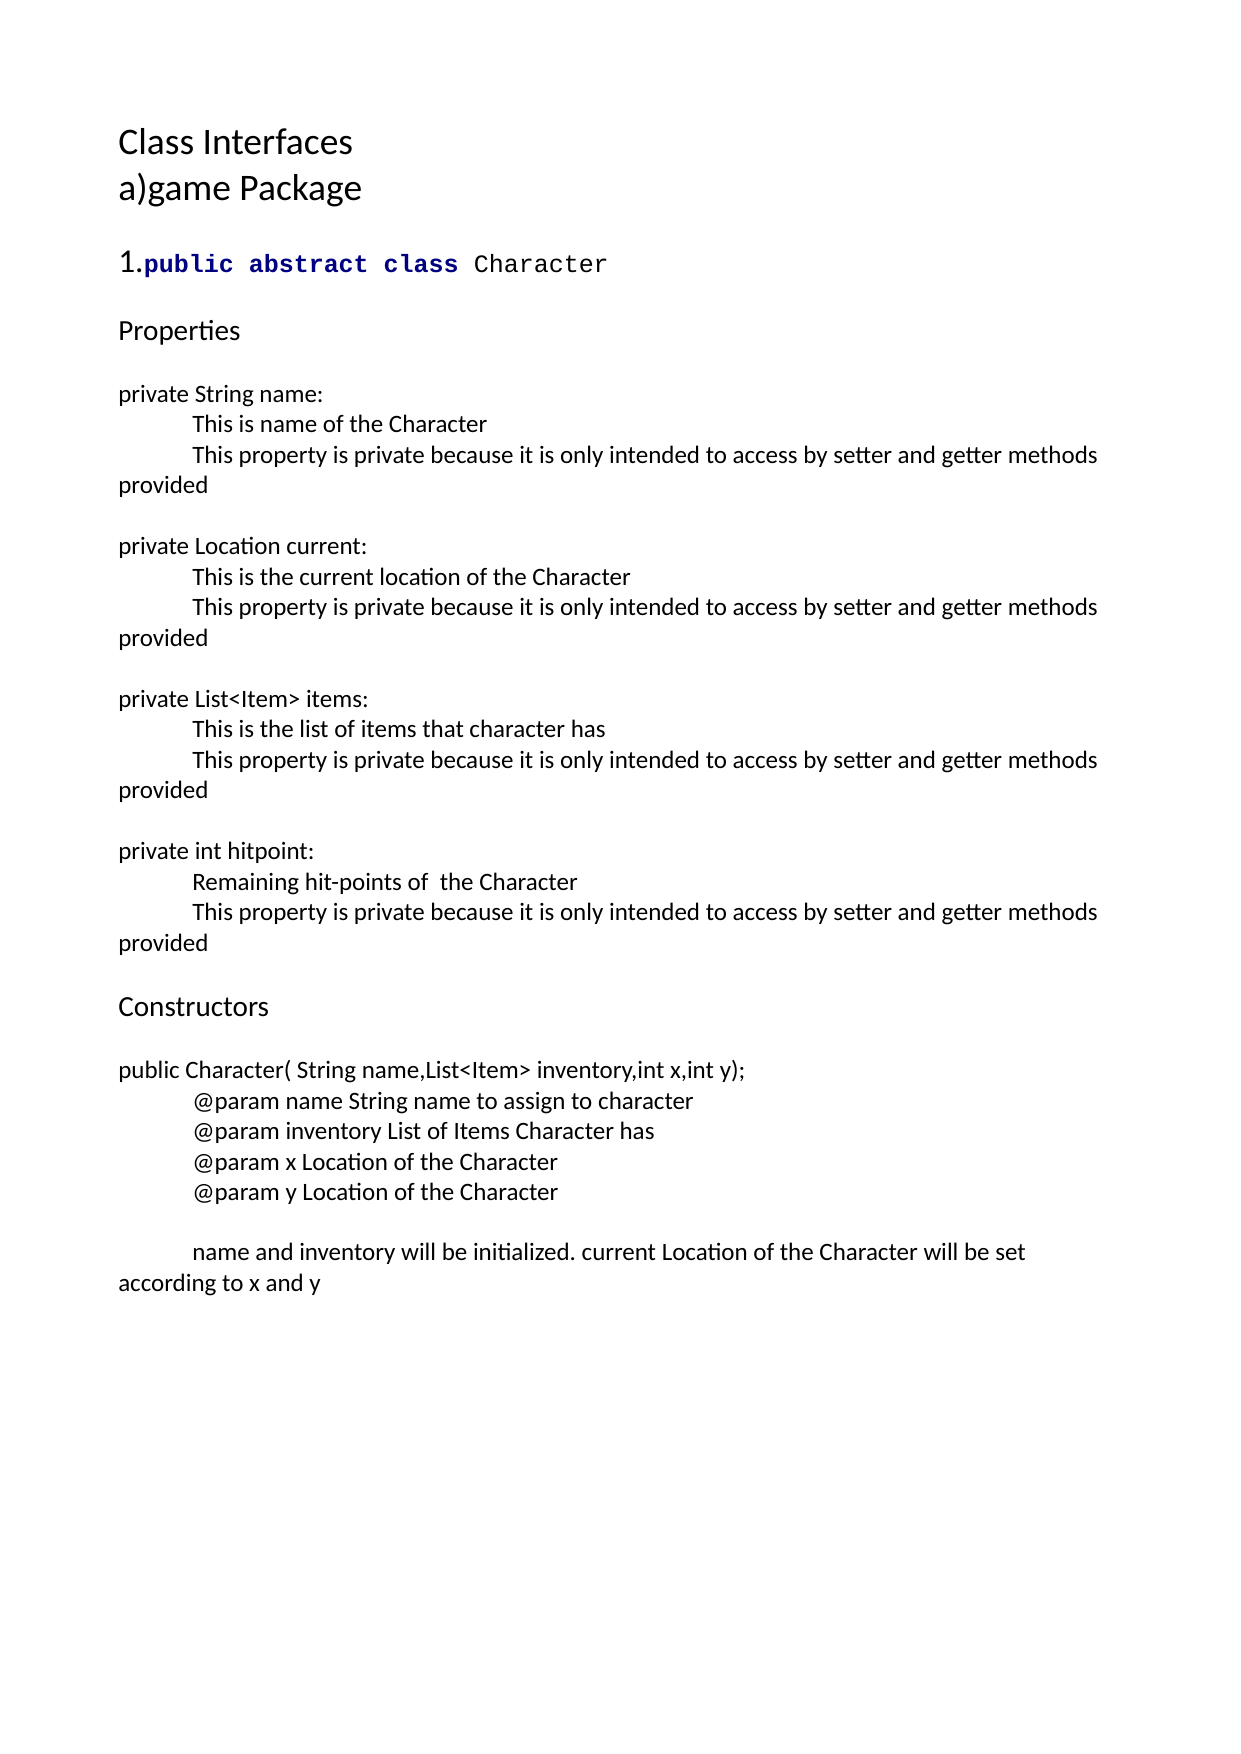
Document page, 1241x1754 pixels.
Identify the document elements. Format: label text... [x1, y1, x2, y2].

text @param x Location of the Character [118, 1146, 1122, 1176]
list a)game Package [118, 164, 1122, 210]
text @param inventory List of Items Character has [118, 1115, 1122, 1146]
text private Location current: [118, 530, 1122, 561]
text This is the current location of the Character [118, 561, 1122, 591]
text Remaining hit-points of the Character [118, 866, 1122, 897]
text private String name: [118, 378, 1122, 408]
text This is the list of items that character has [118, 713, 1122, 744]
text private int hitpoint: [118, 836, 1122, 866]
text This property is private because it is only intended to access by setter and getter methods provided [118, 591, 1122, 652]
text 1.public abstract class Character [118, 240, 1122, 281]
text private List<Item> items: [118, 683, 1122, 713]
text @param y Location of the Character [118, 1176, 1122, 1207]
text This property is private because it is only intended to access by setter and getter methods provided [118, 744, 1122, 805]
text Properties [118, 312, 1122, 347]
text This is name of the Character [118, 408, 1122, 439]
text name and inventory will be initialized. current Location of the Character will be set according to x and y [118, 1236, 1122, 1297]
list Class Interfaces [118, 118, 1122, 164]
text @param name String name to assign to character [118, 1085, 1122, 1115]
text public Character( String name,List<Item> inventory,int x,int y); [118, 1054, 1122, 1085]
text This property is private because it is only intended to access by setter and getter methods provided [118, 897, 1122, 958]
text This property is private because it is only intended to access by setter and getter methods provided [118, 439, 1122, 500]
text Constructors [118, 988, 1122, 1024]
